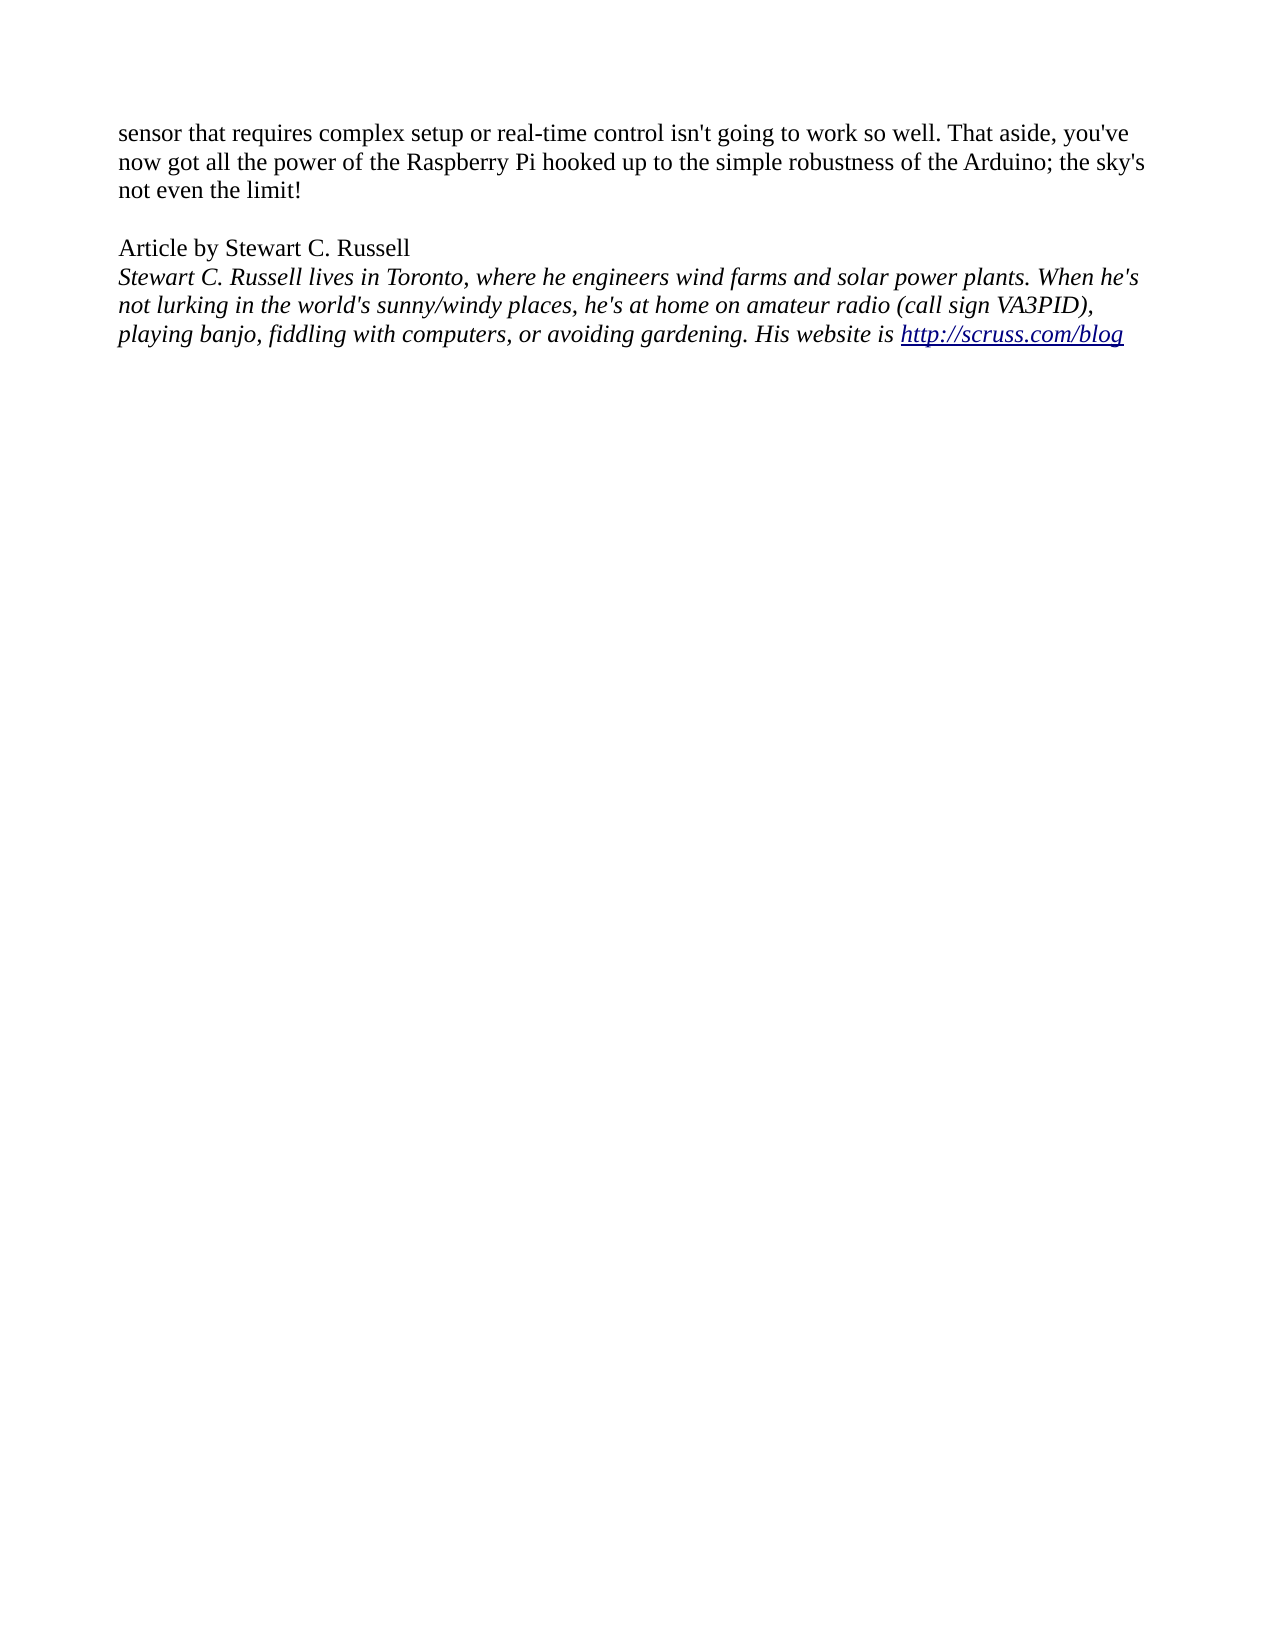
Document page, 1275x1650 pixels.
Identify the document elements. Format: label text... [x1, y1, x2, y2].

text Article by Stewart C. Russell [118, 233, 1157, 262]
text Stewart C. Russell lives in Toronto, where he engineers wind farms and solar power plants. When he's not lurking in the world's sunny/windy places, he's at home on amateur radio (call sign VA3PID), playing banjo, fiddling with computers, or avoiding gardening. His website is http://scruss.com/blog [118, 262, 1157, 348]
text sensor that requires complex setup or real-time control isn't going to work so well. That aside, you've now got all the power of the Raspberry Pi hooked up to the simple robustness of the Arduino; the sky's not even the limit! [118, 118, 1157, 204]
